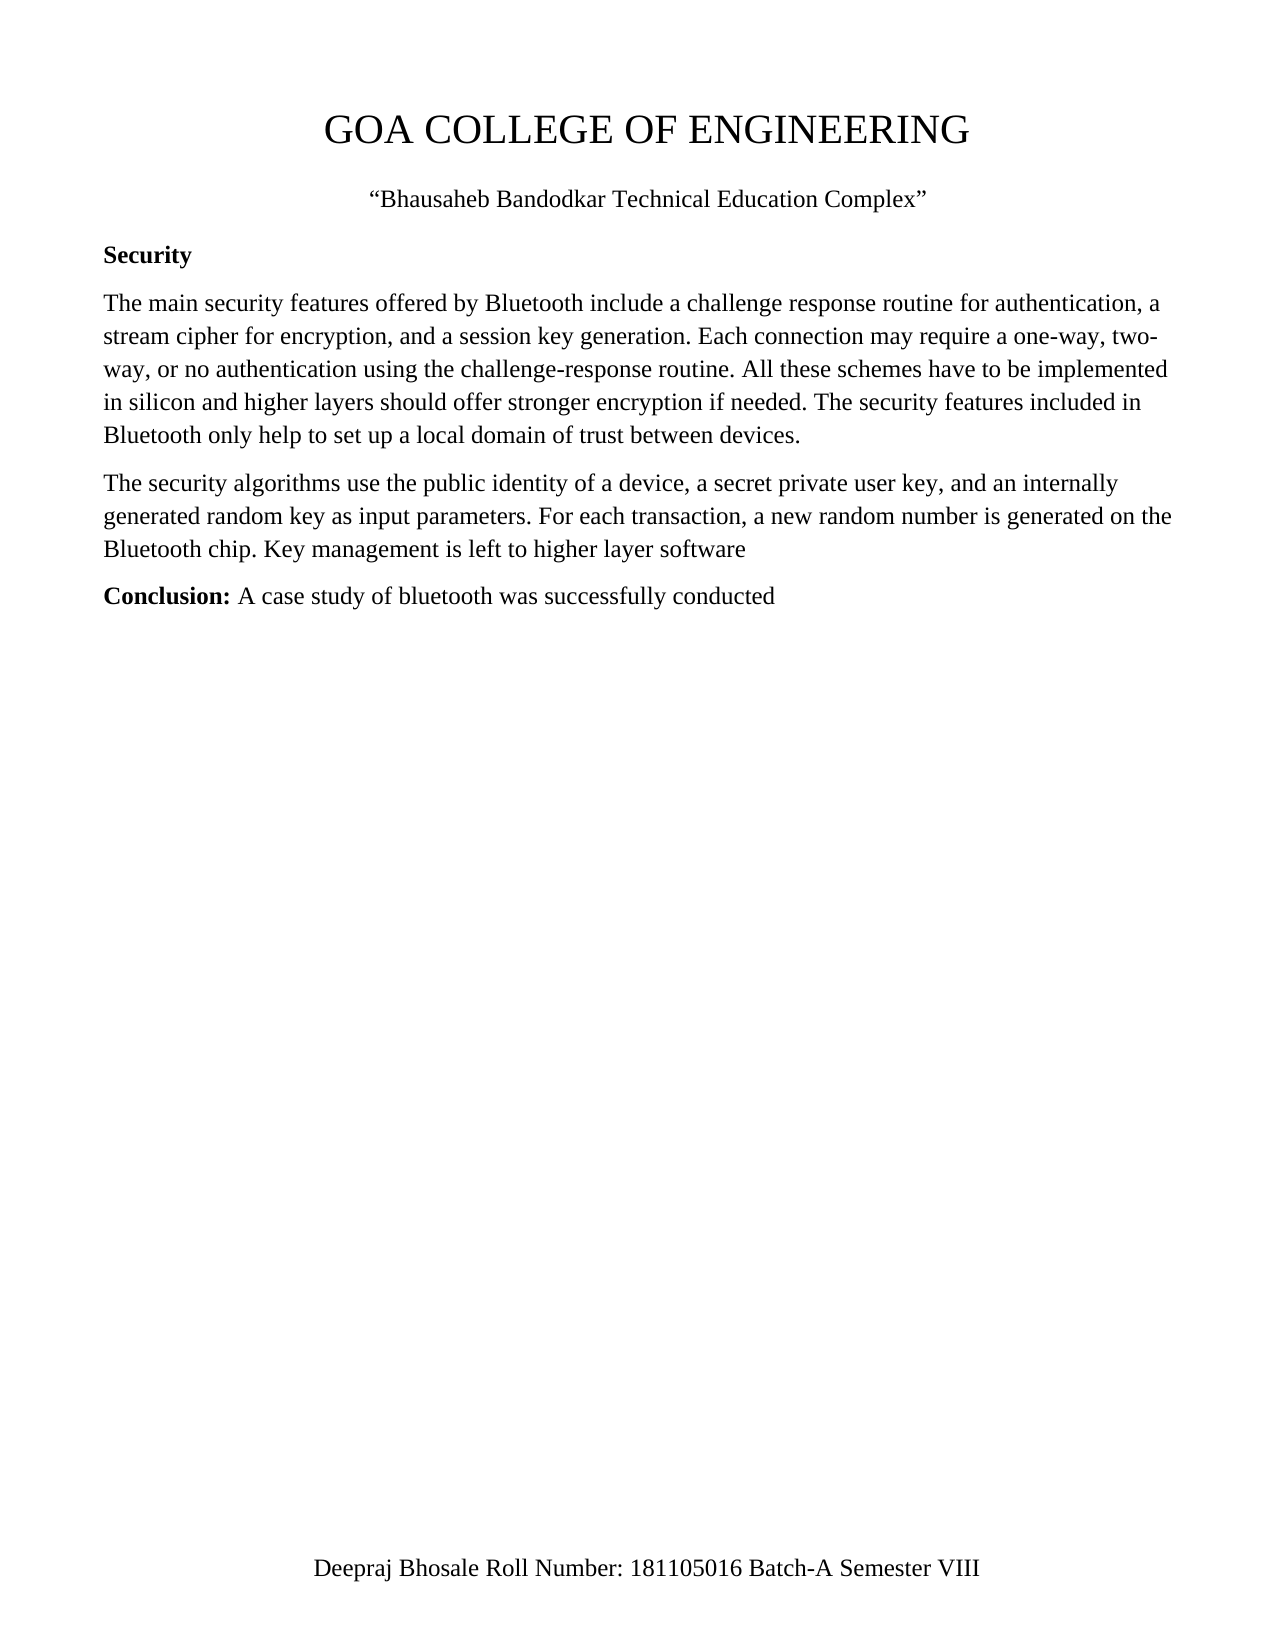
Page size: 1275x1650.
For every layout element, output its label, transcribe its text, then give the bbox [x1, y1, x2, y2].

text The main security features offered by Bluetooth include a challenge response routine for authentication, a stream cipher for encryption, and a session key generation. Each connection may require a one-way, two-way, or no authentication using the challenge-response routine. All these schemes have to be implemented in silicon and higher layers should offer stronger encryption if needed. The security features included in Bluetooth only help to set up a local domain of trust between devices. [103, 288, 1191, 449]
text Security [103, 240, 1191, 269]
text The security algorithms use the public identity of a device, a secret private user key, and an internally generated random key as input parameters. For each transaction, a new random number is generated on the Bluetooth chip. Key management is left to higher layer software [103, 468, 1191, 562]
text Conclusion: A case study of bluetooth was successfully conducted [103, 581, 1191, 610]
